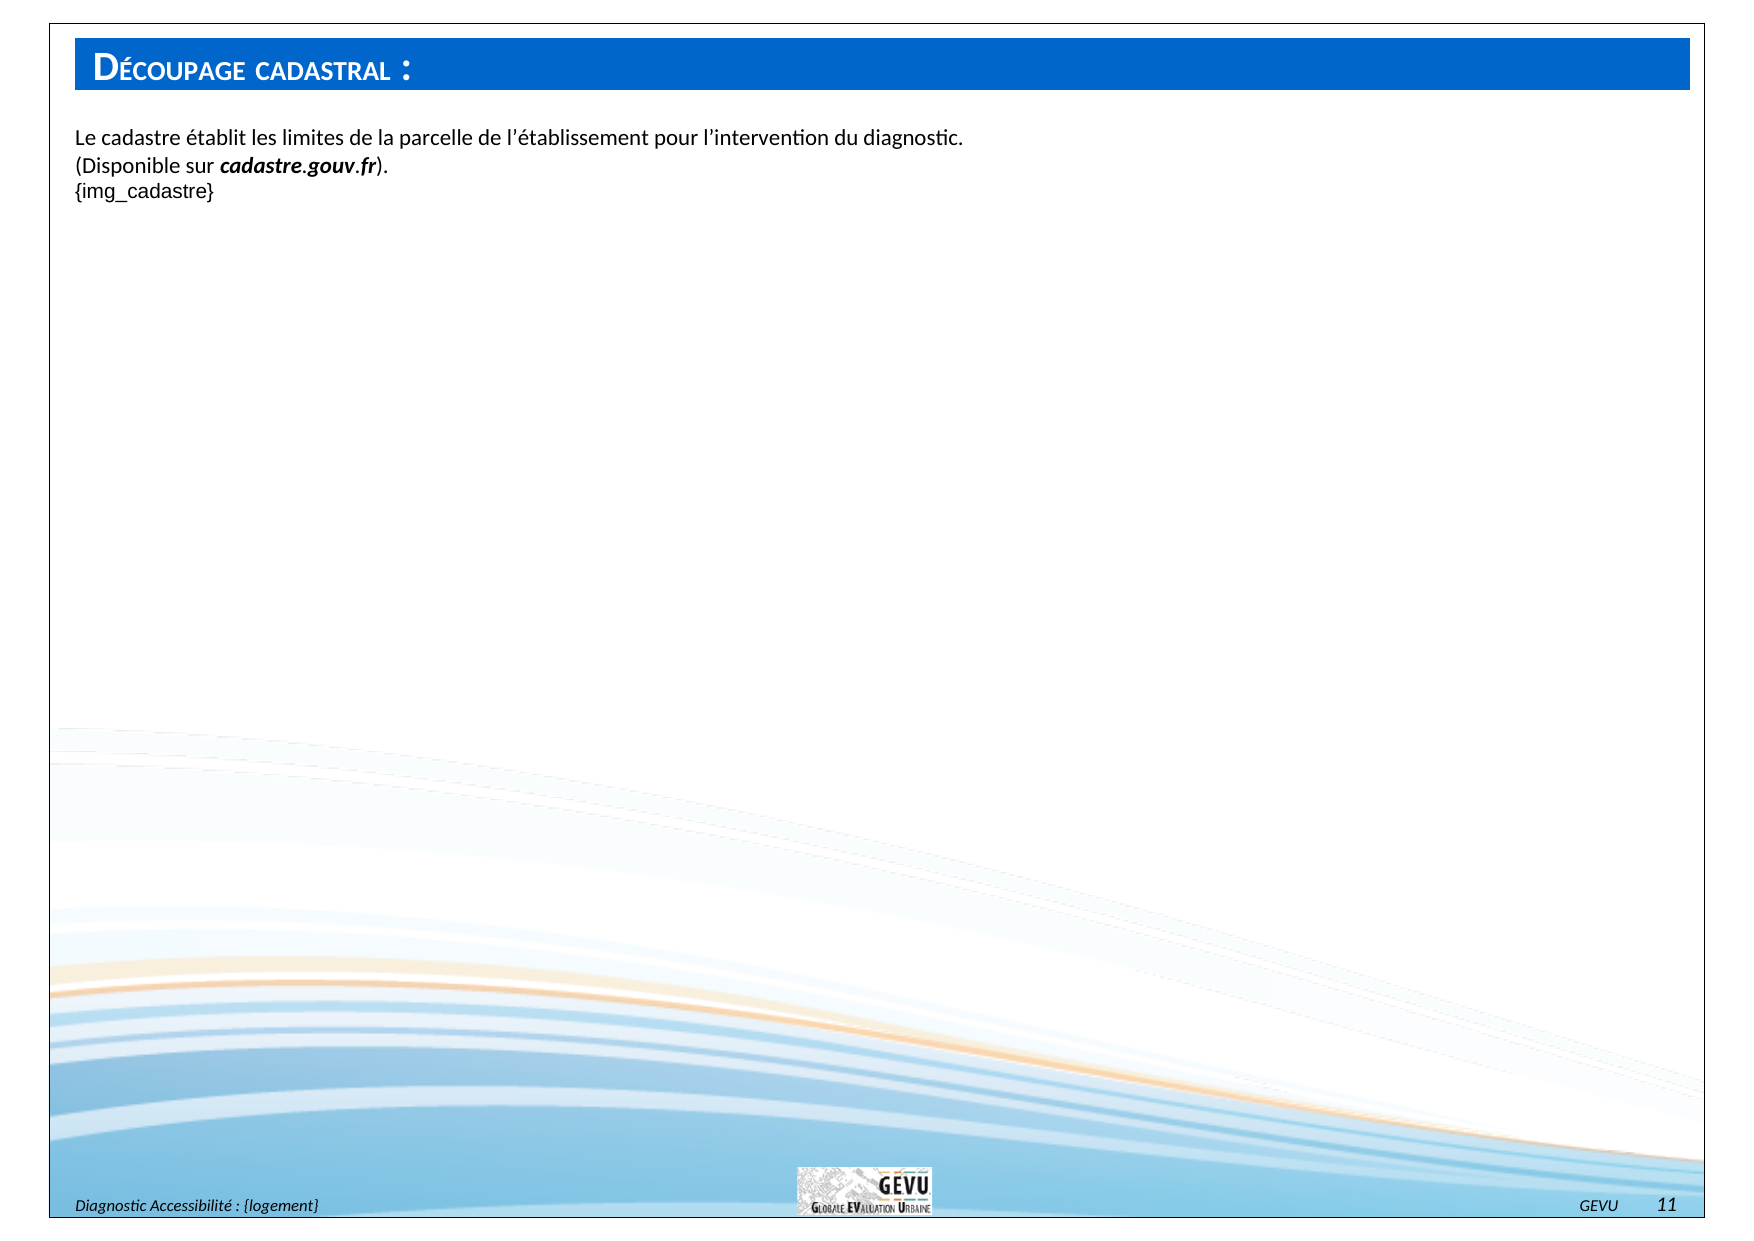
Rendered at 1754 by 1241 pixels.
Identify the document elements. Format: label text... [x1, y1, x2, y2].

picture [476, 850, 1277, 1217]
text (Disponible sur cadastre.gouv.fr). [75, 151, 1679, 179]
text Le cadastre établit les limites de la parcelle de l’établissement pour l’intervention du diagnostic. [75, 123, 1679, 151]
text {img_cadastre} [75, 179, 1679, 203]
subtitle Découpage cadastral : [75, 38, 1690, 90]
